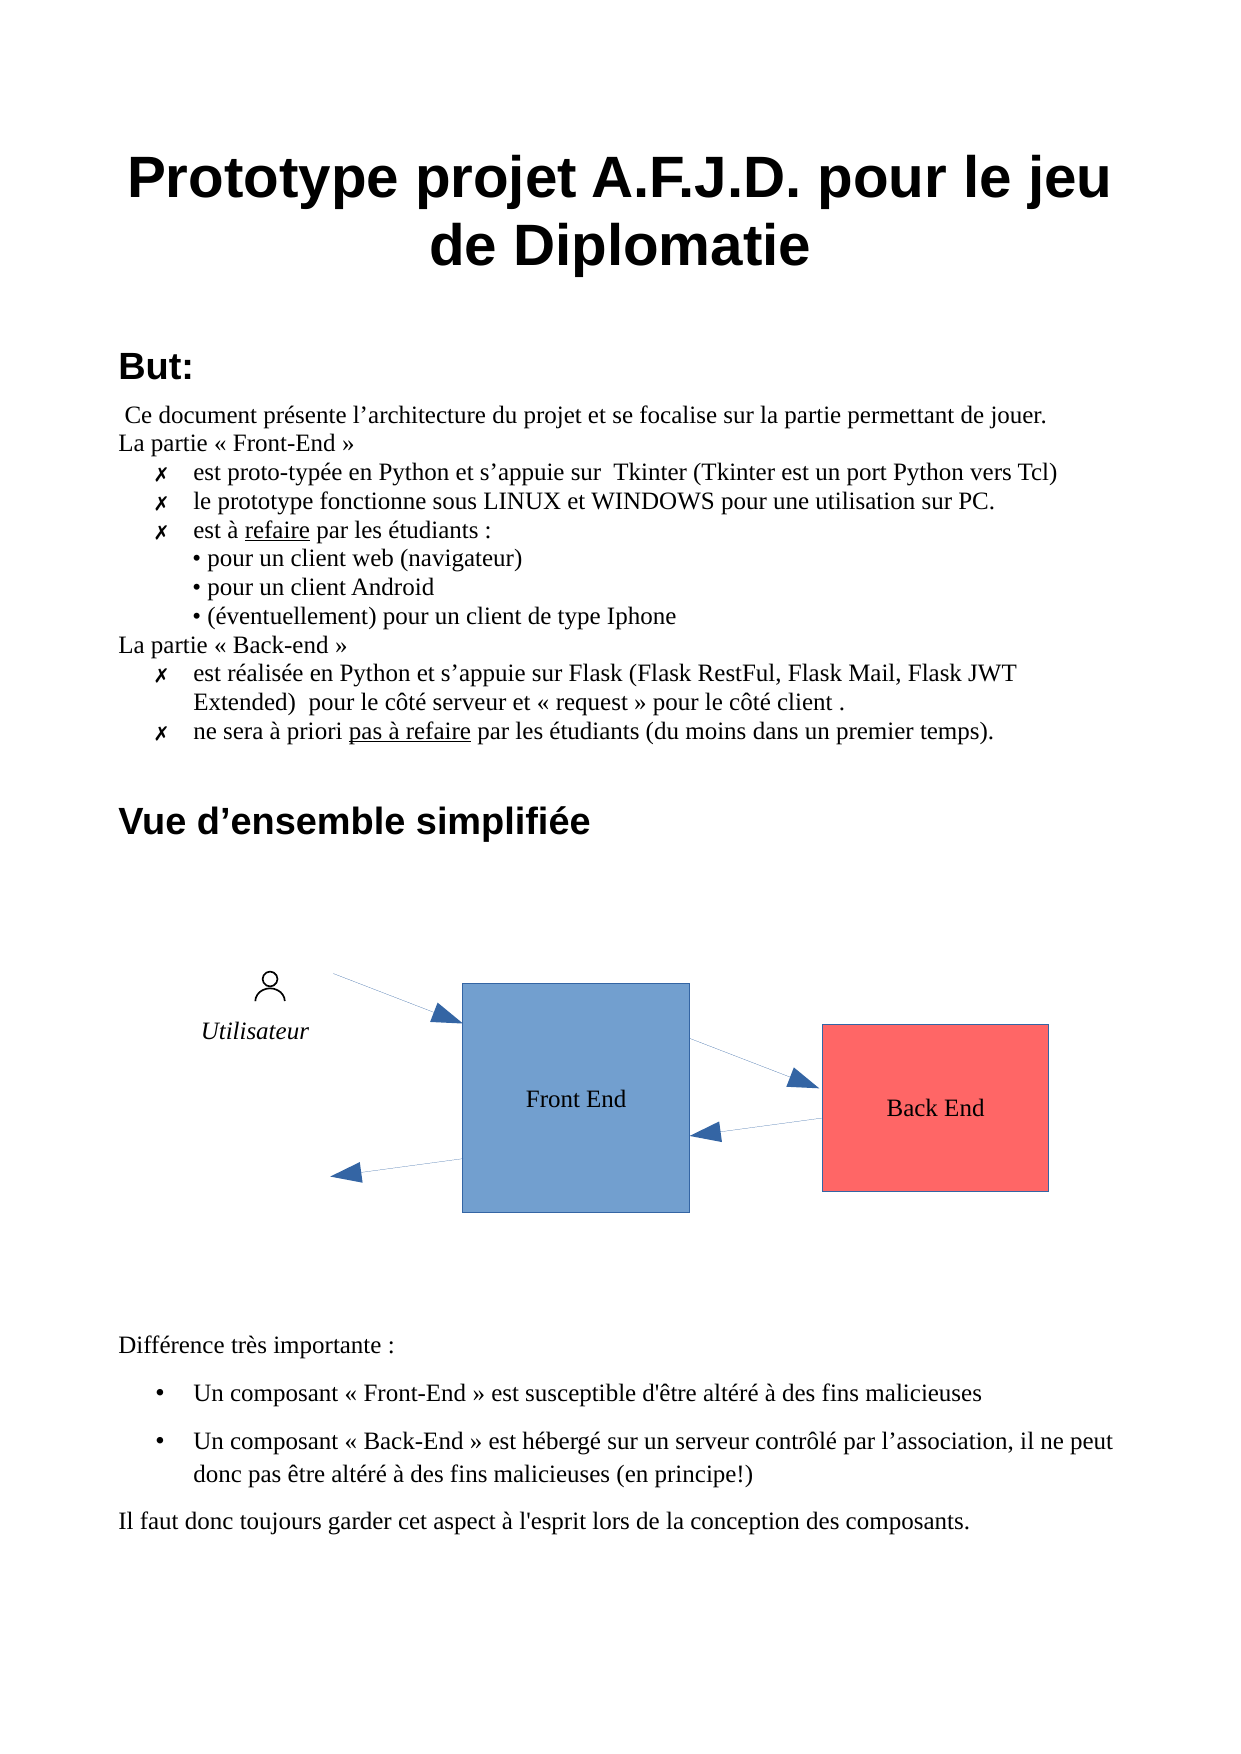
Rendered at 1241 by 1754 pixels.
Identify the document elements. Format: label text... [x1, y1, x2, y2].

text La partie « Front-End » [118, 428, 1122, 457]
list ne sera à priori pas à refaire par les étudiants (du moins dans un premier temps). [156, 716, 1122, 745]
list Un composant « Front-End » est susceptible d'être altéré à des fins malicieuses [156, 1378, 1122, 1407]
text Différence très importante : [118, 1331, 1122, 1359]
subtitle Vue d’ensemble simplifiée [118, 798, 1122, 842]
list est réalisée en Python et s’appuie sur Flask (Flask RestFul, Flask Mail, Flask JWT Extended) pour le côté serveur et « request » pour le côté client . [156, 658, 1122, 716]
text Il faut donc toujours garder cet aspect à l'esprit lors de la conception des composants. [118, 1506, 1122, 1535]
list est proto-typée en Python et s’appuie sur Tkinter (Tkinter est un port Python vers Tcl) [156, 457, 1122, 486]
list le prototype fonctionne sous LINUX et WINDOWS pour une utilisation sur PC. [156, 486, 1122, 515]
text Utilisateur [201, 949, 338, 1045]
text • (éventuellement) pour un client de type Iphone [192, 601, 1122, 630]
list Un composant « Back-End » est hébergé sur un serveur contrôlé par l’association, il ne peut donc pas être altéré à des fins malicieuses (en principe!) [156, 1426, 1122, 1488]
text • pour un client web (navigateur) [192, 543, 1122, 572]
text Ce document présente l’architecture du projet et se focalise sur la partie permettant de jouer. [118, 400, 1122, 428]
title Prototype projet A.F.J.D. pour le jeu de Diplomatie [118, 143, 1122, 277]
subtitle But: [118, 343, 1122, 387]
text La partie « Back-end » [118, 630, 1122, 658]
text • pour un client Android [192, 572, 1122, 601]
list est à refaire par les étudiants : [156, 515, 1122, 543]
